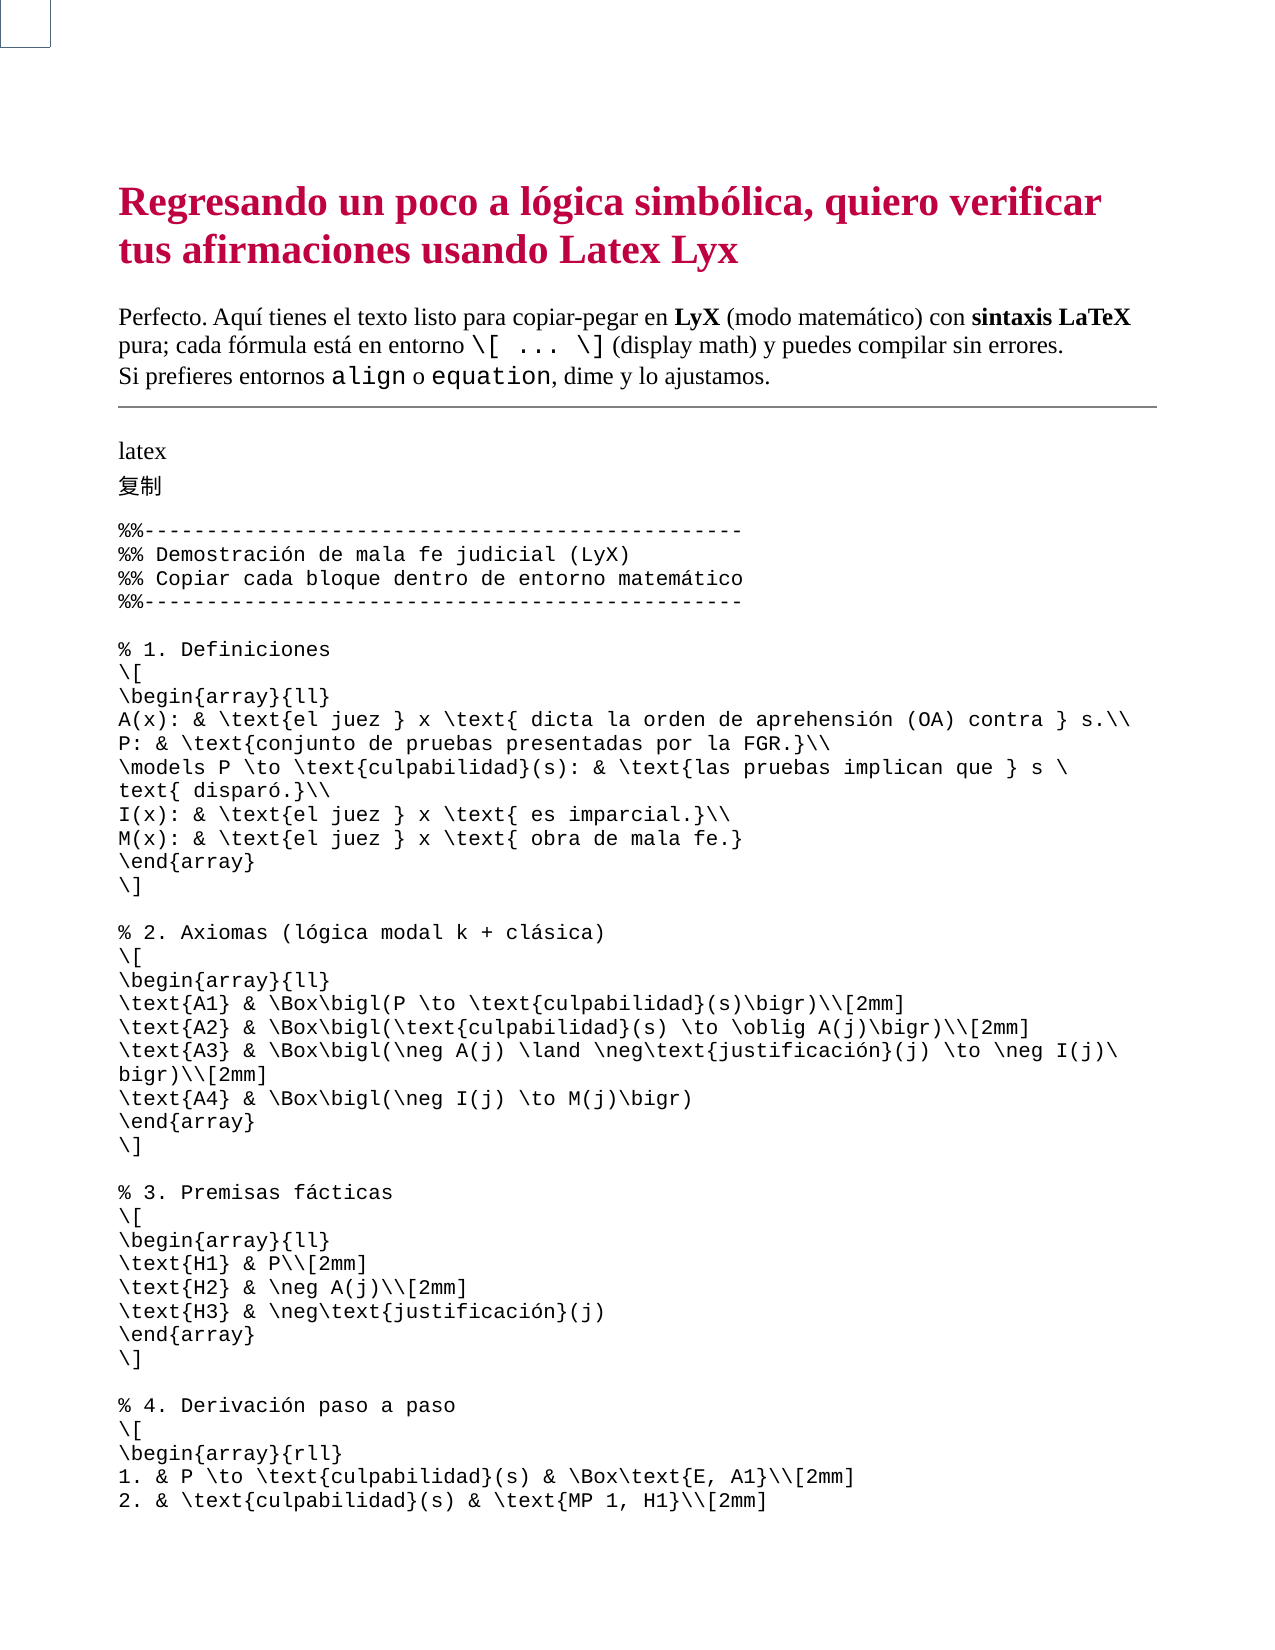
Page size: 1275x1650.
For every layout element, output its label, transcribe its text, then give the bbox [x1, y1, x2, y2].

text \models P \to \text{culpabilidad}(s): & \text{las pruebas implican que } s \text{ disparó.}\\ [118, 757, 1157, 804]
text \text{H3} & \neg\text{justificación}(j) [118, 1301, 1157, 1324]
text \[ [118, 1206, 1157, 1230]
text \begin{array}{rll} [118, 1442, 1157, 1466]
text % 2. Axiomas (lógica modal k + clásica) [118, 922, 1157, 946]
text % 1. Definiciones [118, 638, 1157, 662]
text 2. & \text{culpabilidad}(s) & \text{MP 1, H1}\\[2mm] [118, 1490, 1157, 1513]
text %%------------------------------------------------ [118, 591, 1157, 615]
text M(x): & \text{el juez } x \text{ obra de mala fe.} [118, 828, 1157, 851]
text A(x): & \text{el juez } x \text{ dicta la orden de aprehensión (OA) contra } s.\\ [118, 709, 1157, 733]
text \] [118, 875, 1157, 899]
text P: & \text{conjunto de pruebas presentadas por la FGR.}\\ [118, 733, 1157, 757]
text I(x): & \text{el juez } x \text{ es imparcial.}\\ [118, 804, 1157, 828]
text \[ [118, 946, 1157, 969]
text %%------------------------------------------------ [118, 520, 1157, 544]
text \end{array} [118, 1324, 1157, 1348]
text %% Copiar cada bloque dentro de entorno matemático [118, 568, 1157, 591]
text % 3. Premisas fácticas [118, 1182, 1157, 1206]
text Perfecto. Aquí tienes el texto listo para copiar-pegar en LyX (modo matemático) con sintaxis LaTeX pura; cada fórmula está en entorno \[ ... \] (display math) y puedes compilar sin errores. Si prefieres entornos align o equation, dime y lo ajustamos. [118, 302, 1157, 392]
text \text{A4} & \Box\bigl(\neg I(j) \to M(j)\bigr) [118, 1088, 1157, 1111]
text \begin{array}{ll} [118, 686, 1157, 709]
text \end{array} [118, 1111, 1157, 1135]
text %% Demostración de mala fe judicial (LyX) [118, 544, 1157, 568]
text \[ [118, 662, 1157, 686]
text % 4. Derivación paso a paso [118, 1395, 1157, 1419]
text \begin{array}{ll} [118, 1230, 1157, 1253]
text \text{H1} & P\\[2mm] [118, 1253, 1157, 1277]
text 1. & P \to \text{culpabilidad}(s) & \Box\text{E, A1}\\[2mm] [118, 1466, 1157, 1490]
text Regresando un poco a lógica simbólica, quiero verificar tus afirmaciones usando Latex Lyx [118, 176, 1157, 272]
text \begin{array}{ll} [118, 969, 1157, 993]
text \[ [118, 1419, 1157, 1442]
text latex [118, 436, 1157, 465]
text \] [118, 1135, 1157, 1159]
text \end{array} [118, 851, 1157, 875]
text \text{A2} & \Box\bigl(\text{culpabilidad}(s) \to \oblig A(j)\bigr)\\[2mm] [118, 1017, 1157, 1041]
text \text{H2} & \neg A(j)\\[2mm] [118, 1277, 1157, 1301]
text 复制 [118, 469, 1157, 501]
text \] [118, 1348, 1157, 1372]
text \text{A3} & \Box\bigl(\neg A(j) \land \neg\text{justificación}(j) \to \neg I(j)\bigr)\\[2mm] [118, 1041, 1157, 1088]
text \text{A1} & \Box\bigl(P \to \text{culpabilidad}(s)\bigr)\\[2mm] [118, 993, 1157, 1017]
